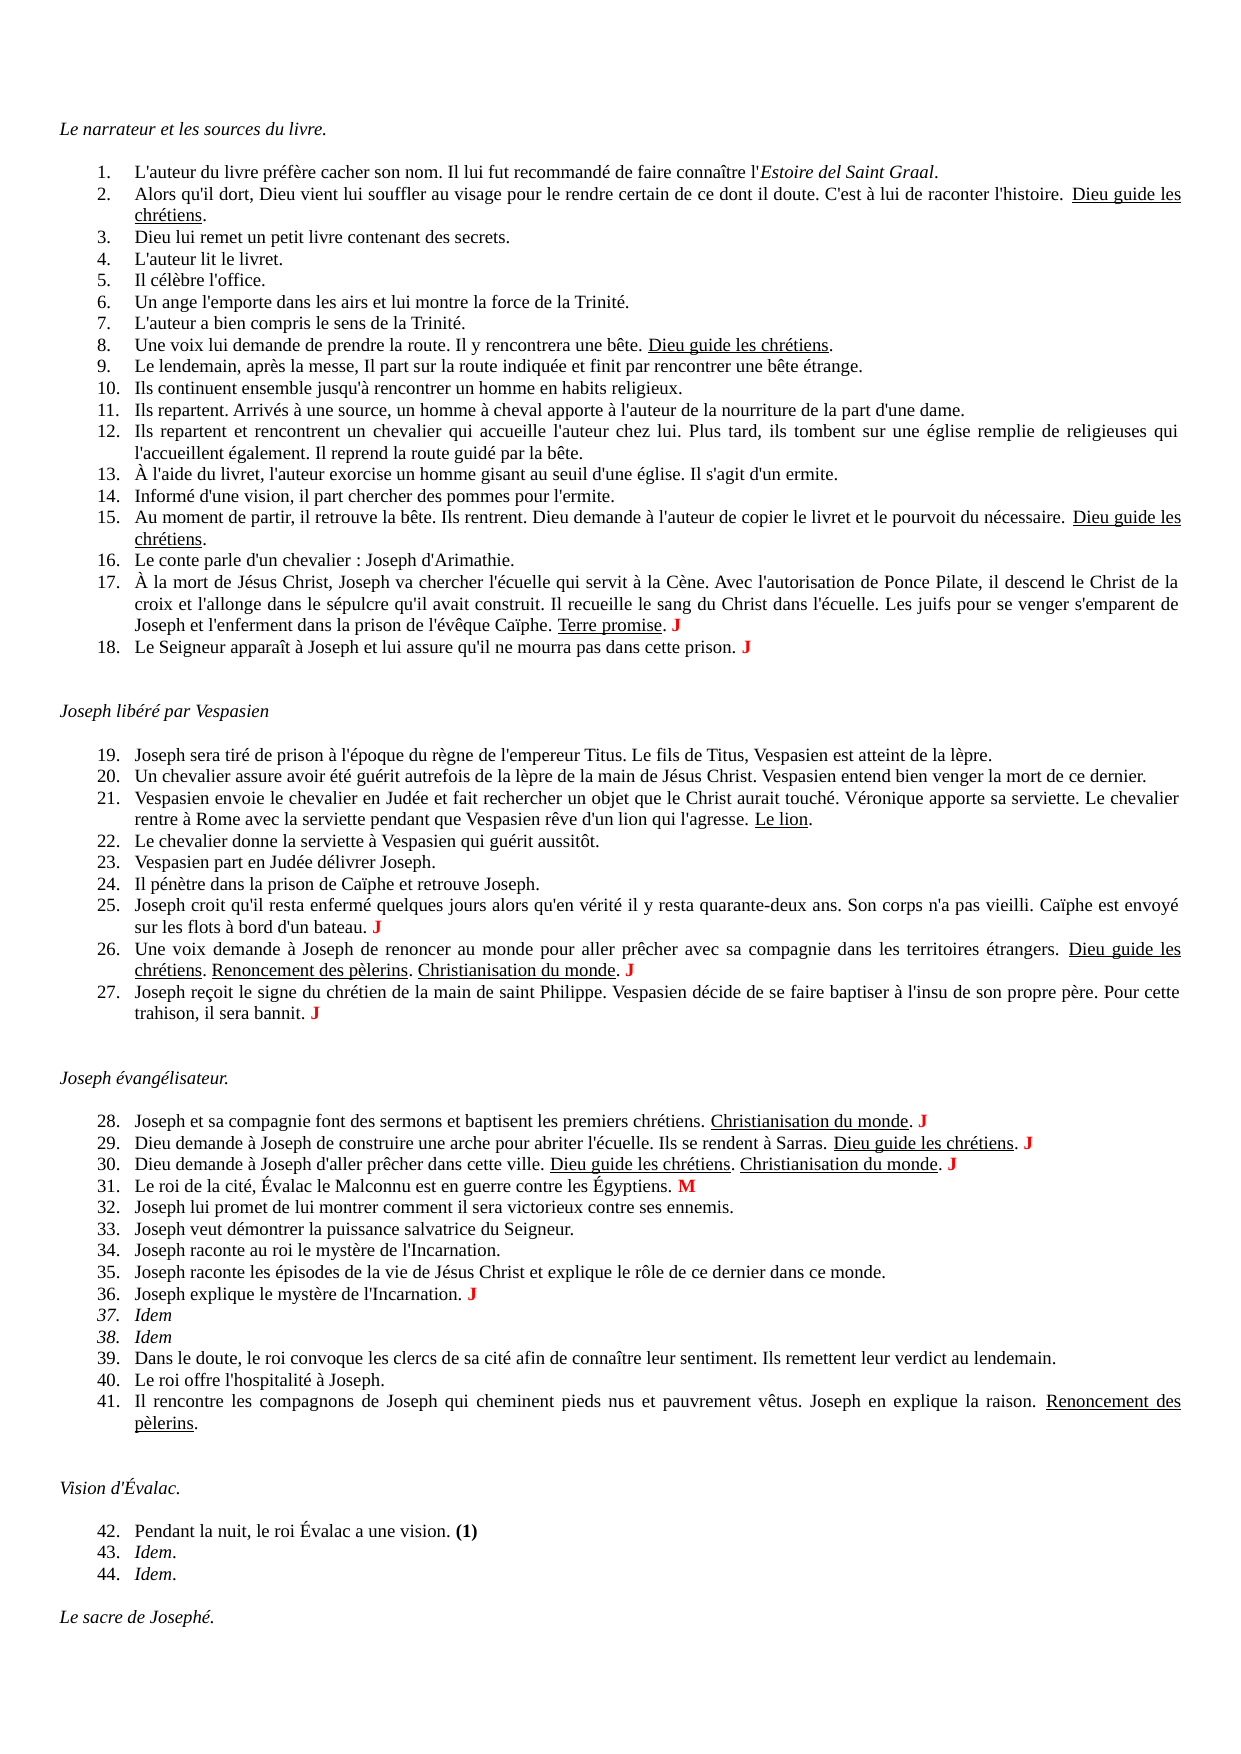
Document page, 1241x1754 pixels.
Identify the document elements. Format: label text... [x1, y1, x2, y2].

list Joseph raconte au roi le mystère de l'Incarnation. [97, 1239, 1181, 1261]
list Joseph croit qu'il resta enfermé quelques jours alors qu'en vérité il y resta quarante-deux ans. Son corps n'a pas vieilli. Caïphe est envoyé sur les flots à bord d'un bateau. J [97, 894, 1181, 937]
list Au moment de partir, il retrouve la bête. Ils rentrent. Dieu demande à l'auteur de copier le livret et le pourvoit du nécessaire. Dieu guide les chrétiens. [97, 506, 1181, 549]
list Le Seigneur apparaît à Joseph et lui assure qu'il ne mourra pas dans cette prison. J [97, 636, 1181, 657]
list Il célèbre l'office. [97, 269, 1181, 291]
text Le narrateur et les sources du livre. [59, 118, 1181, 140]
list Dieu lui remet un petit livre contenant des secrets. [97, 226, 1181, 247]
list Dieu demande à Joseph d'aller prêcher dans cette ville. Dieu guide les chrétiens. Christianisation du monde. J [97, 1153, 1181, 1175]
list Ils continuent ensemble jusqu'à rencontrer un homme en habits religieux. [97, 377, 1181, 398]
list Joseph lui promet de lui montrer comment il sera victorieux contre ses ennemis. [97, 1196, 1181, 1218]
list Dieu demande à Joseph de construire une arche pour abriter l'écuelle. Ils se rendent à Sarras. Dieu guide les chrétiens. J [97, 1132, 1181, 1153]
list Informé d'une vision, il part chercher des pommes pour l'ermite. [97, 485, 1181, 506]
list Le lendemain, après la messe, Il part sur la route indiquée et finit par rencontrer une bête étrange. [97, 355, 1181, 377]
list Joseph raconte les épisodes de la vie de Jésus Christ et explique le rôle de ce dernier dans ce monde. [97, 1261, 1181, 1282]
list Un chevalier assure avoir été guérit autrefois de la lèpre de la main de Jésus Christ. Vespasien entend bien venger la mort de ce dernier. [97, 765, 1181, 787]
list Le chevalier donne la serviette à Vespasien qui guérit aussitôt. [97, 830, 1181, 851]
list Idem. [97, 1541, 1181, 1563]
list L'auteur du livre préfère cacher son nom. Il lui fut recommandé de faire connaître l'Estoire del Saint Graal. [97, 161, 1181, 183]
list Le roi de la cité, Évalac le Malconnu est en guerre contre les Égyptiens. M [97, 1175, 1181, 1196]
list Joseph veut démontrer la puissance salvatrice du Seigneur. [97, 1218, 1181, 1239]
list Joseph sera tiré de prison à l'époque du règne de l'empereur Titus. Le fils de Titus, Vespasien est atteint de la lèpre. [97, 743, 1181, 765]
list Idem [97, 1326, 1181, 1347]
list Vespasien envoie le chevalier en Judée et fait rechercher un objet que le Christ aurait touché. Véronique apporte sa serviette. Le chevalier rentre à Rome avec la serviette pendant que Vespasien rêve d'un lion qui l'agresse. Le lion. [97, 787, 1181, 830]
list Une voix lui demande de prendre la route. Il y rencontrera une bête. Dieu guide les chrétiens. [97, 334, 1181, 355]
list À la mort de Jésus Christ, Joseph va chercher l'écuelle qui servit à la Cène. Avec l'autorisation de Ponce Pilate, il descend le Christ de la croix et l'allonge dans le sépulcre qu'il avait construit. Il recueille le sang du Christ dans l'écuelle. Les juifs pour se venger s'emparent de Joseph et l'enferment dans la prison de l'évêque Caïphe. Terre promise. J [97, 571, 1181, 636]
list Alors qu'il dort, Dieu vient lui souffler au visage pour le rendre certain de ce dont il doute. C'est à lui de raconter l'histoire. Dieu guide les chrétiens. [97, 183, 1181, 226]
list Ils repartent et rencontrent un chevalier qui accueille l'auteur chez lui. Plus tard, ils tombent sur une église remplie de religieuses qui l'accueillent également. Il reprend la route guidé par la bête. [97, 420, 1181, 463]
list Un ange l'emporte dans les airs et lui montre la force de la Trinité. [97, 291, 1181, 312]
list L'auteur a bien compris le sens de la Trinité. [97, 312, 1181, 334]
list Joseph reçoit le signe du chrétien de la main de saint Philippe. Vespasien décide de se faire baptiser à l'insu de son propre père. Pour cette trahison, il sera bannit. J [97, 981, 1181, 1024]
text Le sacre de Josephé. [59, 1606, 1181, 1627]
list Idem. [97, 1563, 1181, 1584]
text Vision d'Évalac. [59, 1477, 1181, 1498]
list Le roi offre l'hospitalité à Joseph. [97, 1369, 1181, 1390]
list Le conte parle d'un chevalier : Joseph d'Arimathie. [97, 549, 1181, 571]
list Une voix demande à Joseph de renoncer au monde pour aller prêcher avec sa compagnie dans les territoires étrangers. Dieu guide les chrétiens. Renoncement des pèlerins. Christianisation du monde. J [97, 937, 1181, 981]
text Joseph évangélisateur. [59, 1067, 1181, 1088]
list Joseph et sa compagnie font des sermons et baptisent les premiers chrétiens. Christianisation du monde. J [97, 1110, 1181, 1132]
list Dans le doute, le roi convoque les clercs de sa cité afin de connaître leur sentiment. Ils remettent leur verdict au lendemain. [97, 1347, 1181, 1369]
list Idem [97, 1304, 1181, 1326]
list À l'aide du livret, l'auteur exorcise un homme gisant au seuil d'une église. Il s'agit d'un ermite. [97, 463, 1181, 485]
list Pendant la nuit, le roi Évalac a une vision. (1) [97, 1520, 1181, 1541]
list Vespasien part en Judée délivrer Joseph. [97, 851, 1181, 873]
list Ils repartent. Arrivés à une source, un homme à cheval apporte à l'auteur de la nourriture de la part d'une dame. [97, 398, 1181, 420]
list L'auteur lit le livret. [97, 247, 1181, 269]
list Il pénètre dans la prison de Caïphe et retrouve Joseph. [97, 873, 1181, 894]
list Joseph explique le mystère de l'Incarnation. J [97, 1282, 1181, 1304]
text Joseph libéré par Vespasien [59, 700, 1181, 722]
list Il rencontre les compagnons de Joseph qui cheminent pieds nus et pauvrement vêtus. Joseph en explique la raison. Renoncement des pèlerins. [97, 1390, 1181, 1433]
